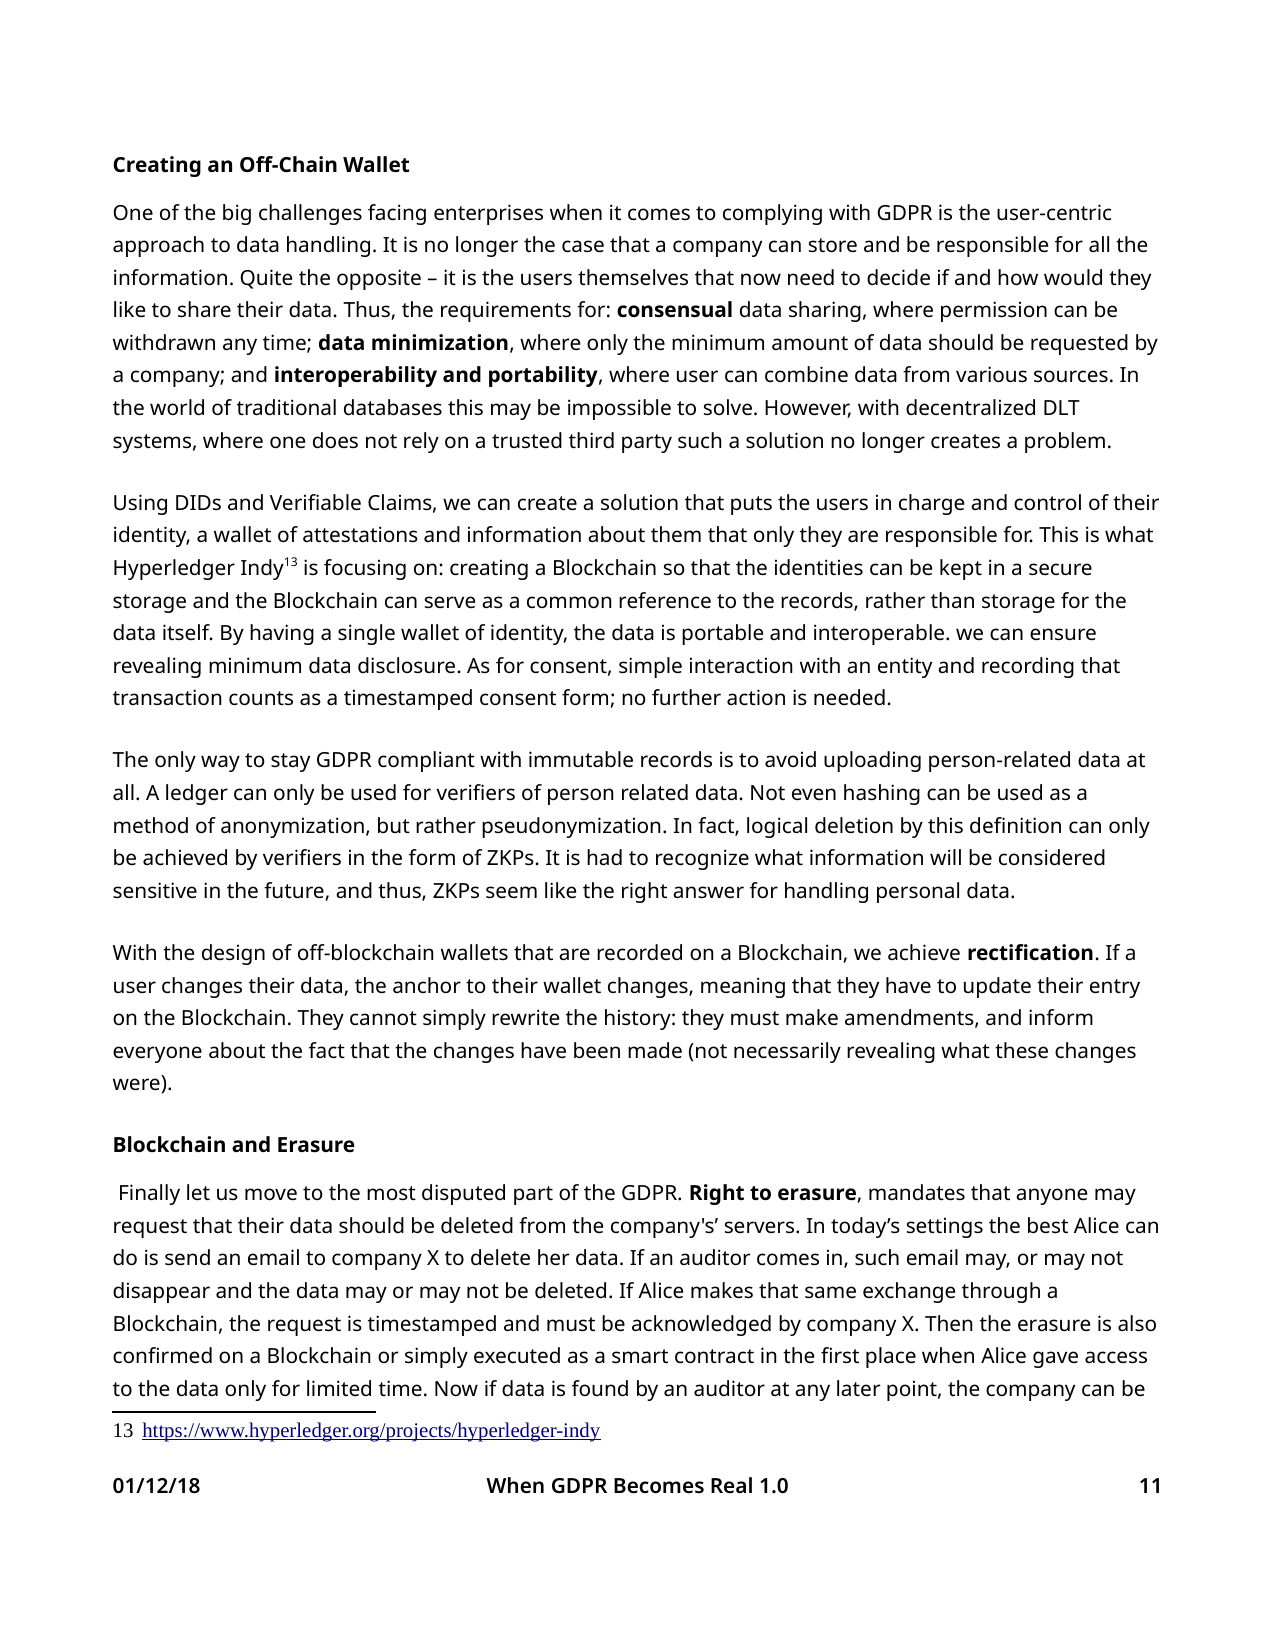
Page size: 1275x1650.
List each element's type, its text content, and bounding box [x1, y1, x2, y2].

text The only way to stay GDPR compliant with immutable records is to avoid uploading person-related data at all. A ledger can only be used for verifiers of person related data. Not even hashing can be used as a method of anonymization, but rather pseudonymization. In fact, logical deletion by this definition can only be achieved by verifiers in the form of ZKPs. It is had to recognize what information will be considered sensitive in the future, and thus, ZKPs seem like the right answer for handling personal data. [112, 746, 1162, 904]
text One of the big challenges facing enterprises when it comes to complying with GDPR is the user-centric approach to data handling. It is no longer the case that a company can store and be responsible for all the information. Quite the opposite – it is the users themselves that now need to decide if and how would they like to share their data. Thus, the requirements for: consensual data sharing, where permission can be withdrawn any time; data minimization, where only the minimum amount of data should be requested by a company; and interoperability and portability, where user can combine data from various sources. In the world of traditional databases this may be impossible to solve. However, with decentralized DLT systems, where one does not rely on a trusted third party such a solution no longer creates a problem. [112, 198, 1162, 454]
text Finally let us move to the most disputed part of the GDPR. Right to erasure, mandates that anyone may request that their data should be deleted from the company's’ servers. In today’s settings the best Alice can do is send an email to company X to delete her data. If an auditor comes in, such email may, or may not disappear and the data may or may not be deleted. If Alice makes that same exchange through a Blockchain, the request is timestamped and must be acknowledged by company X. Then the erasure is also confirmed on a Blockchain or simply executed as a smart contract in the first place when Alice gave access to the data only for limited time. Now if data is found by an auditor at any later point, the company can be [112, 1178, 1162, 1402]
subtitle Creating an Off-Chain Wallet [112, 150, 1162, 178]
text Using DIDs and Verifiable Claims, we can create a solution that puts the users in charge and control of their identity, a wallet of attestations and information about them that only they are responsible for. This is what Hyperledger Indy is focusing on: creating a Blockchain so that the identities can be kept in a secure storage and the Blockchain can serve as a common reference to the records, rather than storage for the data itself. By having a single wallet of identity, the data is portable and interoperable. we can ensure revealing minimum data disclosure. As for consent, simple interaction with an entity and recording that transaction counts as a timestamped consent form; no further action is needed. [112, 488, 1162, 712]
subtitle Blockchain and Erasure [112, 1131, 1162, 1159]
text With the design of off-blockchain wallets that are recorded on a Blockchain, we achieve rectification. If a user changes their data, the anchor to their wallet changes, meaning that they have to update their entry on the Blockchain. They cannot simply rewrite the history: they must make amendments, and inform everyone about the fact that the changes have been made (not necessarily revealing what these changes were). [112, 938, 1162, 1097]
text https://www.hyperledger.org/projects/hyperledger-indy [112, 1418, 1162, 1442]
